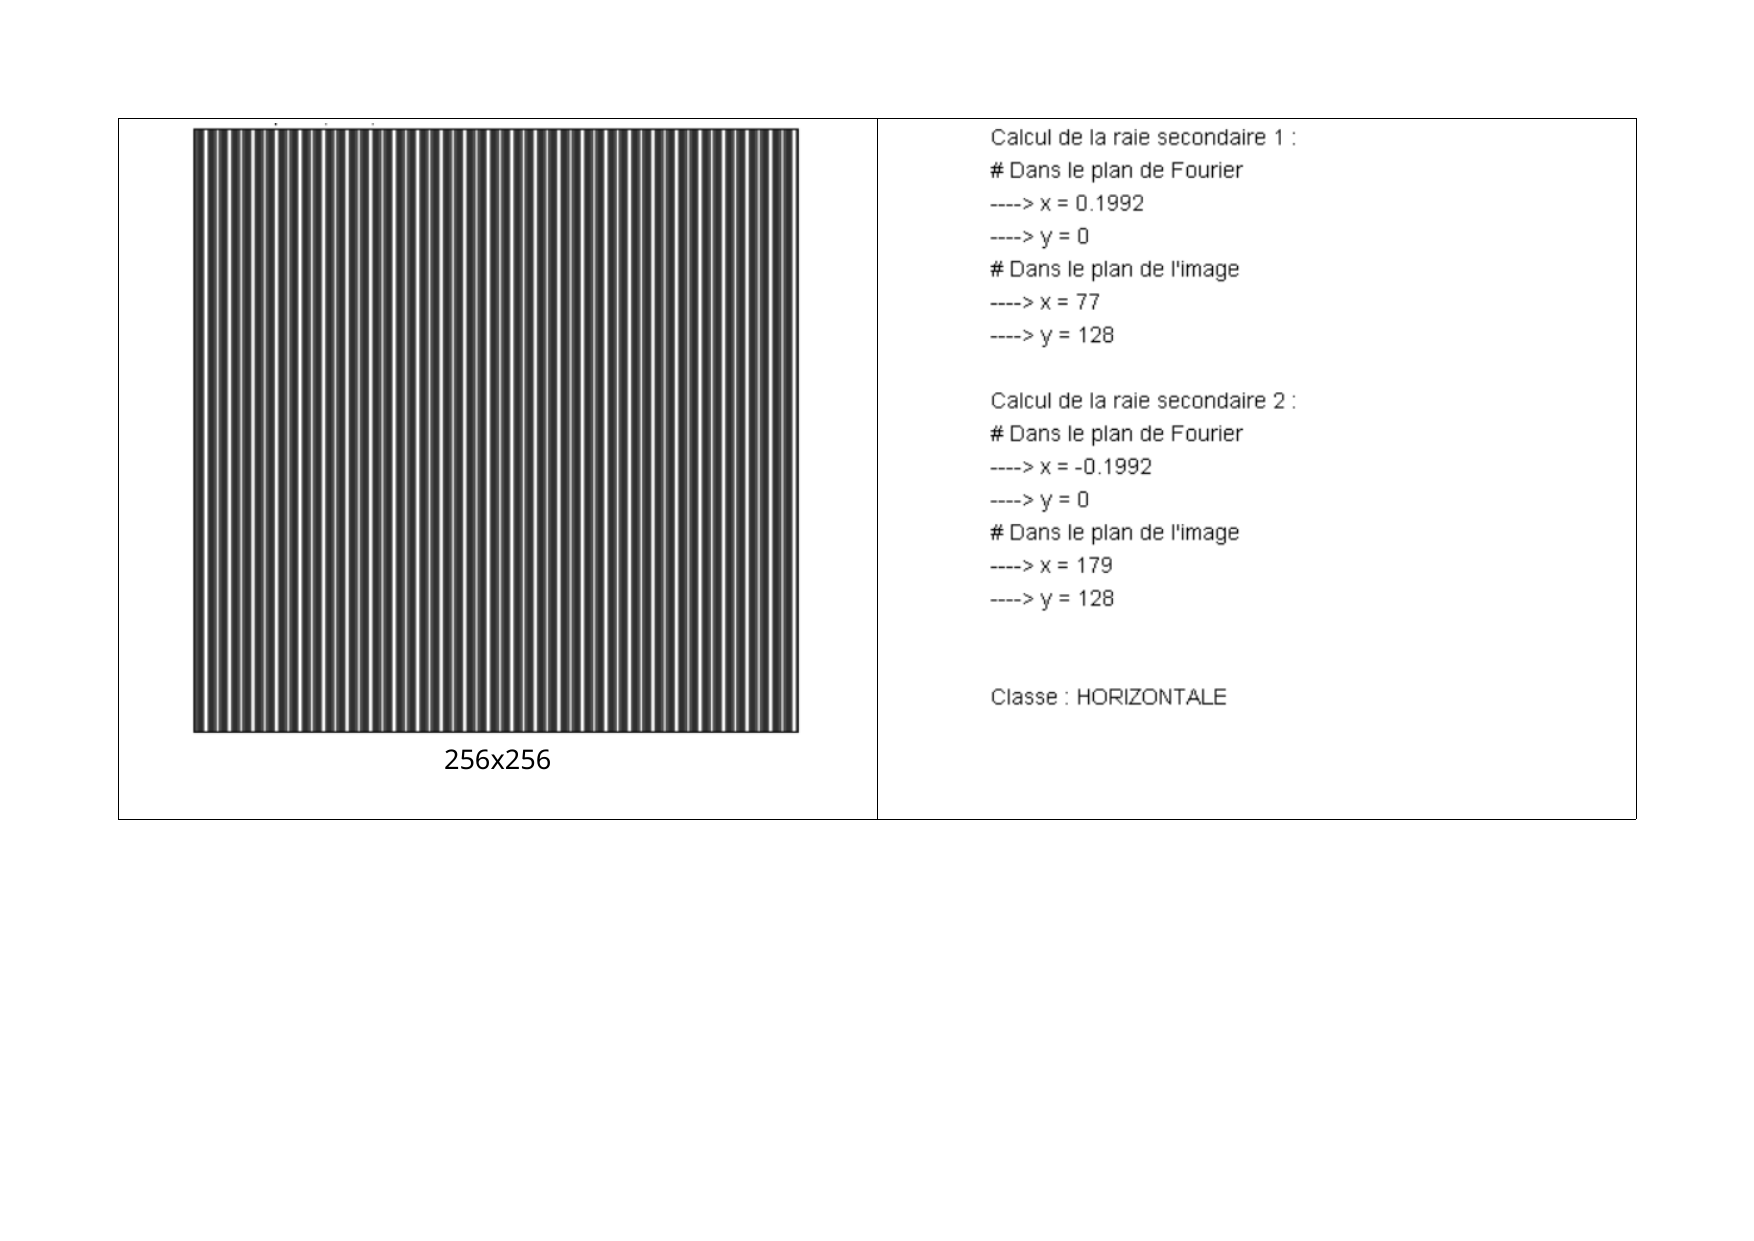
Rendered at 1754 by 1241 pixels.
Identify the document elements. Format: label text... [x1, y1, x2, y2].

table_cell [878, 119, 1636, 819]
picture [191, 123, 804, 738]
picture [989, 123, 1524, 726]
table_cell 256x256 [119, 119, 877, 819]
